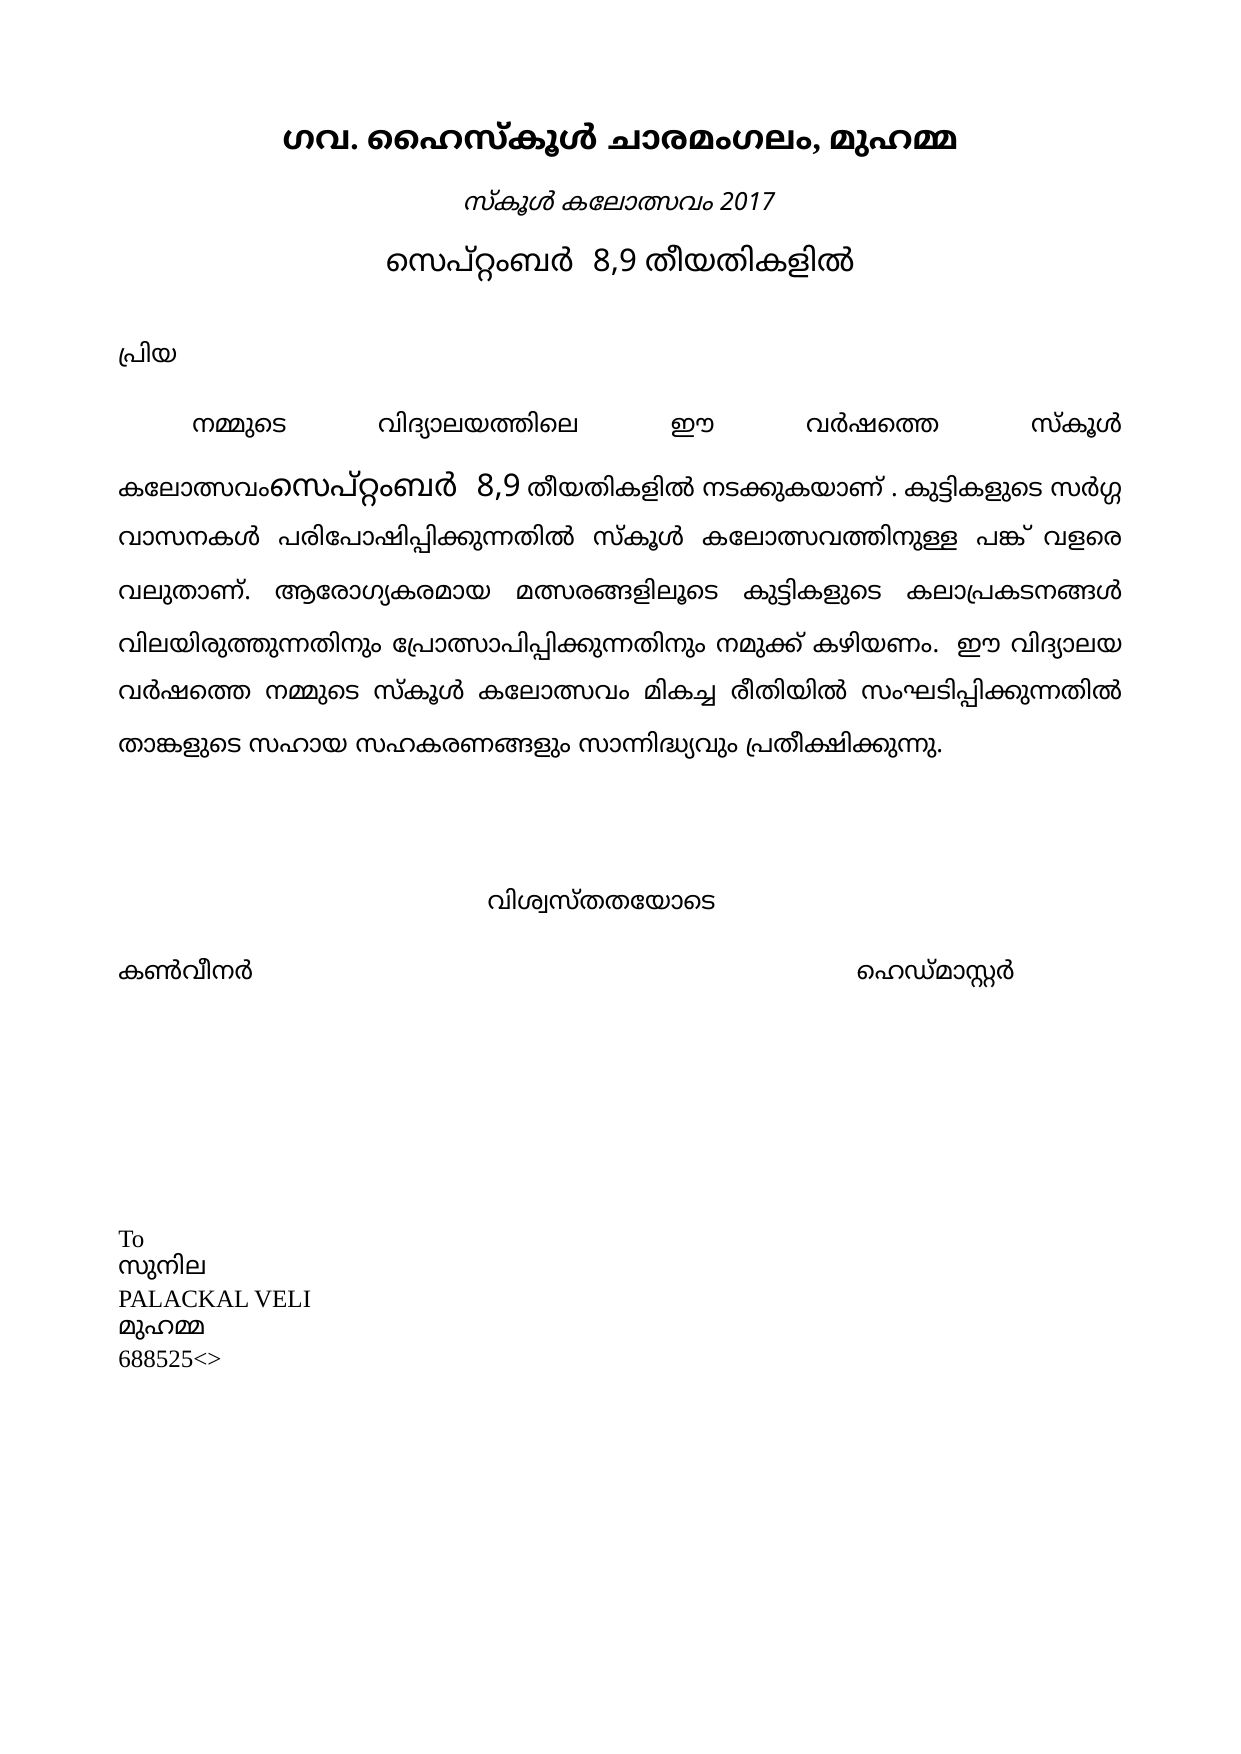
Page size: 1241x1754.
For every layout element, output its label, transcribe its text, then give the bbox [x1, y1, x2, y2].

text വിശ്വസ്തതയോടെ [118, 882, 1122, 919]
text പ്രിയ [118, 341, 1122, 372]
text To [118, 1224, 1122, 1253]
text കണ്‍വീനര്‍ ഹെഡ്‌മാസ്റ്റര്‍ [118, 953, 1122, 989]
text മുഹമ്മ [118, 1313, 1122, 1344]
text സെപ്റ്റംബര്‍ 8,9 തീയതികളില്‍ [118, 238, 1122, 284]
text 688525<> [118, 1344, 1122, 1373]
text നമ്മുടെ വിദ്യാലയത്തിലെ ഈ വര്‍ഷത്തെ സ്കൂള്‍ കലോത്സവംസെപ്റ്റംബര്‍ 8,9 തീയതികളില്‍ നടക്കുകയാണ് . കുട്ടികളുടെ സര്‍ഗ്ഗ വാസനകള്‍ പരിപോഷിപ്പിക്കുന്നതില്‍ സ്കൂള്‍ കലോത്സവത്തിനുള്ള പങ്ക് വളരെ വലുതാണ്. ആരോഗ്യകരമായ മത്സരങ്ങളിലൂടെ കുട്ടികളുടെ കലാപ്രകടനങ്ങള്‍ വിലയിരുത്തുന്നതിനും പ്രോത്സാപിപ്പിക്കുന്നതിനും നമുക്ക് കഴിയണം. ഈ വിദ്യാലയ വര്‍ഷത്തെ നമ്മുടെ സ്കൂള്‍ കലോത്സവം മികച്ച രീതിയില്‍ സംഘടിപ്പിക്കുന്നതില്‍ താങ്കളുടെ സഹായ സഹകരണങ്ങളും സാന്നിദ്ധ്യവും പ്രതീക്ഷിക്കുന്നു. [118, 406, 1122, 762]
text PALACKAL VELI [118, 1284, 1122, 1313]
text സുനില [118, 1253, 1122, 1284]
text ഗവ. ഹൈസ്കൂള്‍ ചാരമംഗലം, മുഹമ്മ [118, 118, 1122, 162]
text ‌‌ [118, 814, 1122, 848]
text സ്കൂള്‍ കലോത്സവം 2017 [118, 184, 1122, 220]
